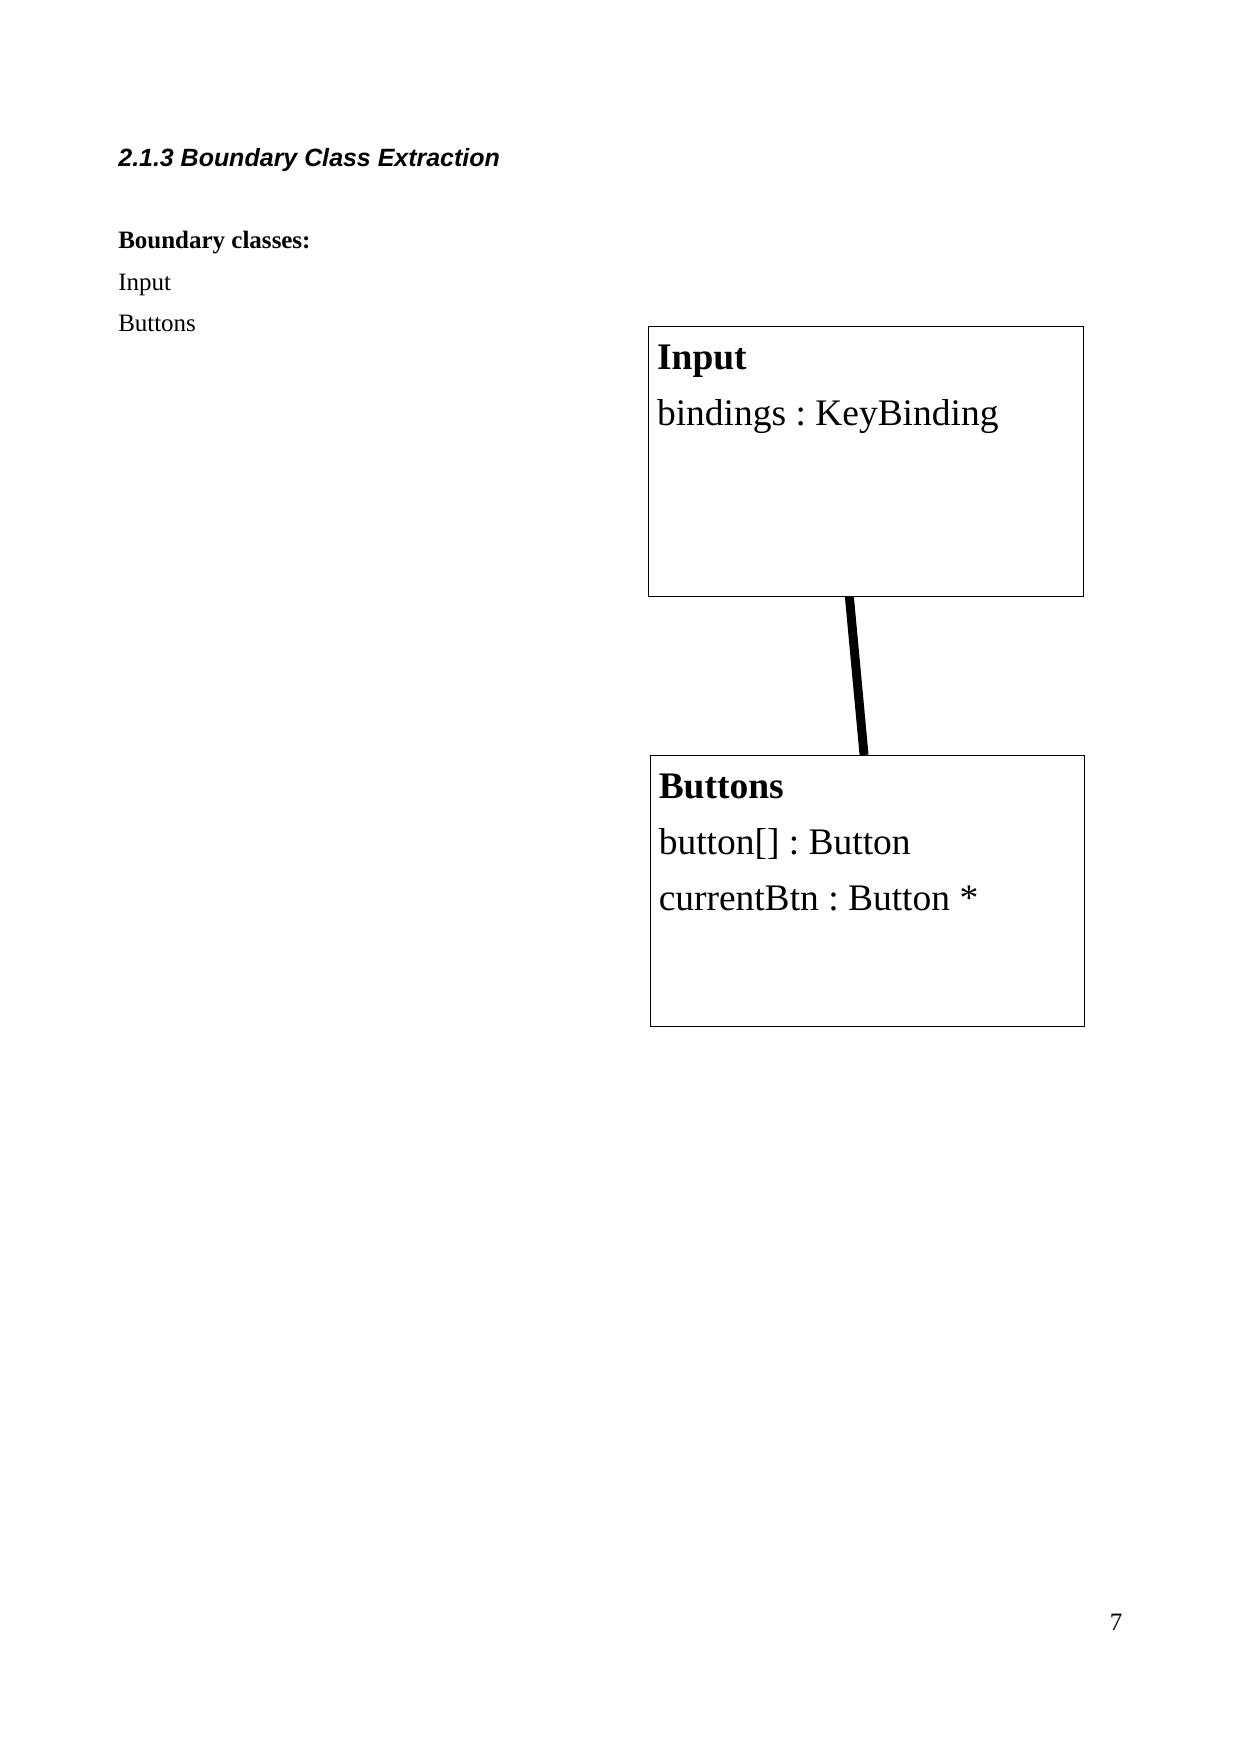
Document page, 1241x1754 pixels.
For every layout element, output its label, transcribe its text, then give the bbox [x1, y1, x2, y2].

text button[] : Button [658, 819, 1076, 863]
text Buttons [118, 308, 1122, 337]
text Input [657, 334, 1074, 378]
text Input [118, 267, 1122, 296]
text Buttons [658, 764, 1076, 807]
text Boundary classes: [118, 226, 1122, 254]
subtitle 2.1.3 Boundary Class Extraction [118, 143, 1122, 172]
text bindings : KeyBinding [657, 390, 1074, 433]
text [649, 327, 1083, 596]
text currentBtn : Button * [658, 875, 1076, 918]
